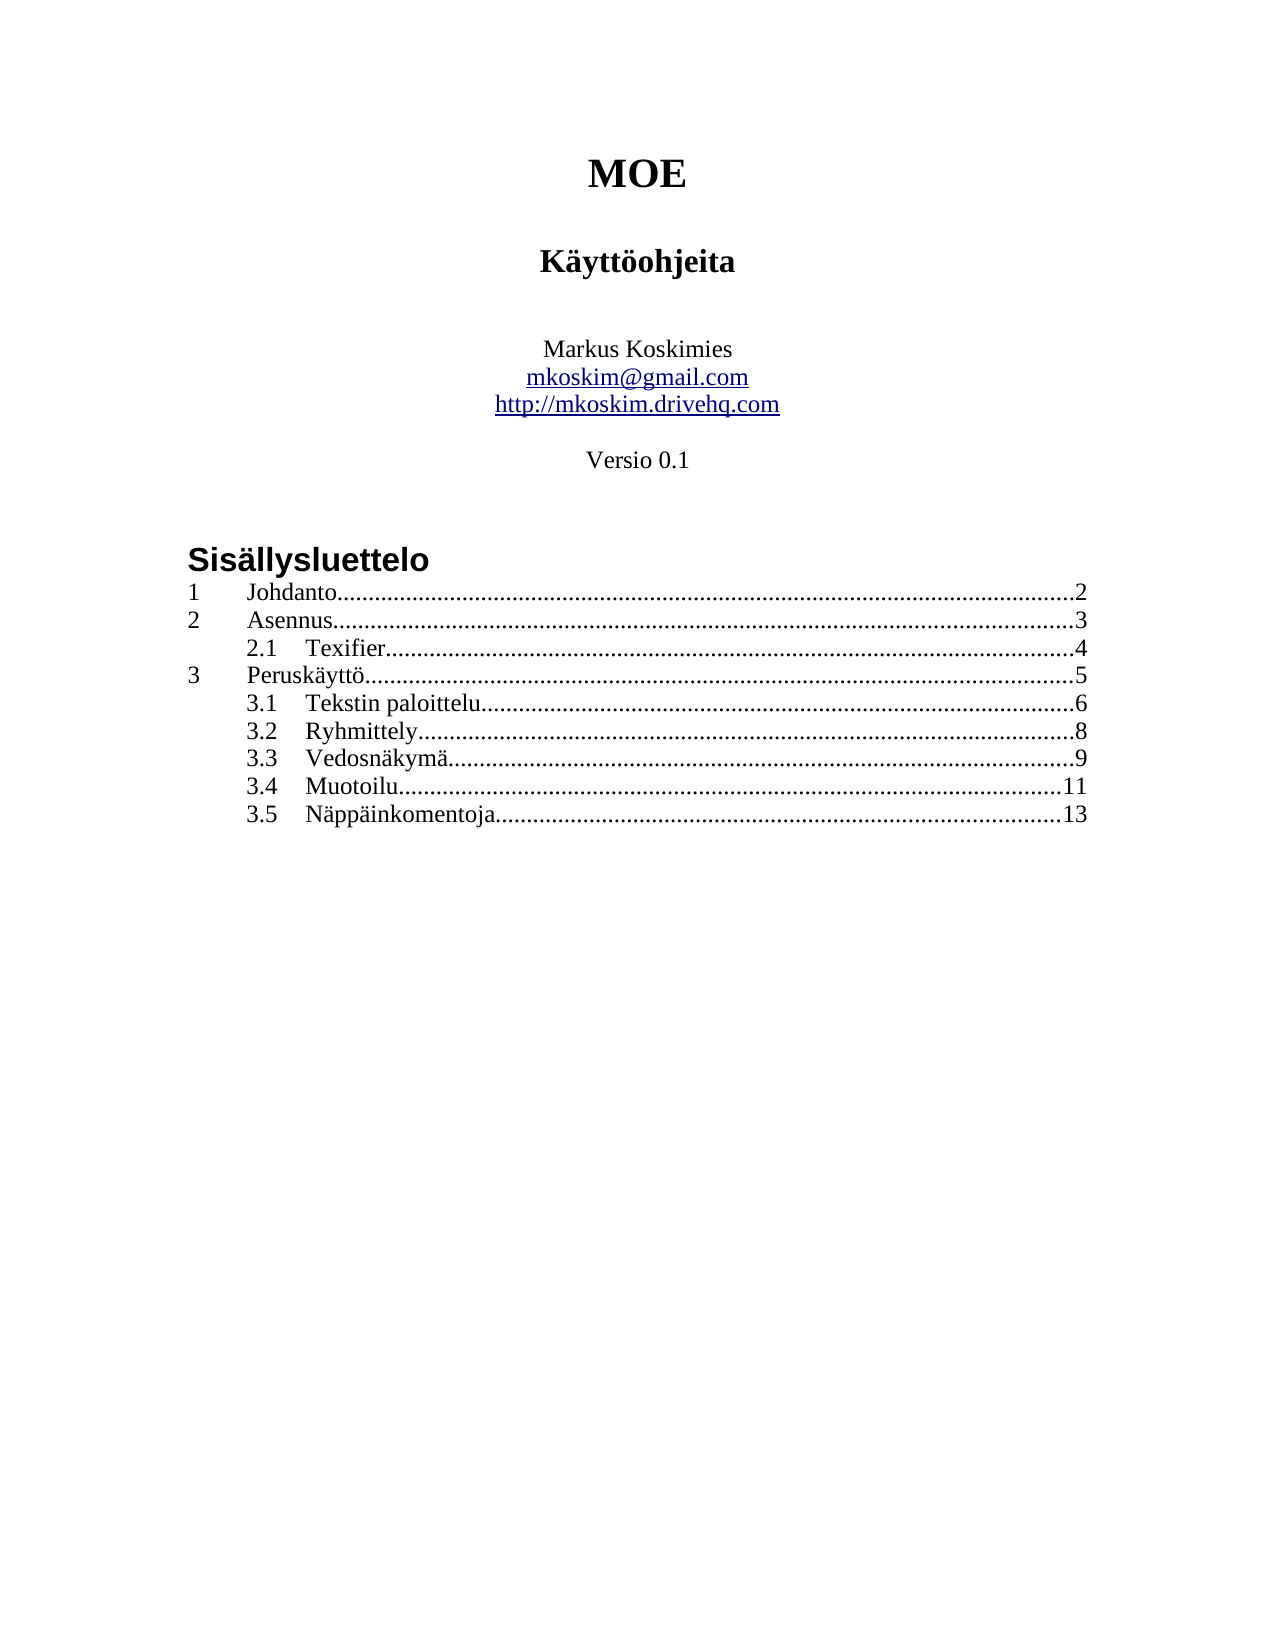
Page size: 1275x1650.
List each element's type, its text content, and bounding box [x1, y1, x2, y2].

text 3.2 Ryhmittely 8 [246, 717, 1087, 744]
text Markus Koskimies [187, 335, 1087, 363]
subtitle Sisällysluettelo [187, 541, 1087, 578]
text 2 Asennus 3 [187, 606, 1087, 634]
text Käyttöohjeita [187, 242, 1087, 279]
text MOE [187, 150, 1087, 196]
text 3.3 Vedosnäkymä 9 [246, 744, 1087, 772]
text mkoskim@gmail.com [187, 363, 1087, 390]
text Versio 0.1 [187, 446, 1087, 473]
text 3.5 Näppäinkomentoja 13 [246, 800, 1087, 828]
text 2.1 Texifier 4 [246, 634, 1087, 661]
text 3.4 Muotoilu 11 [246, 772, 1087, 800]
text 3.1 Tekstin paloittelu 6 [246, 689, 1087, 717]
text 1 Johdanto 2 [187, 578, 1087, 606]
text 3 Peruskäyttö 5 [187, 661, 1087, 689]
text http://mkoskim.drivehq.com [187, 390, 1087, 418]
